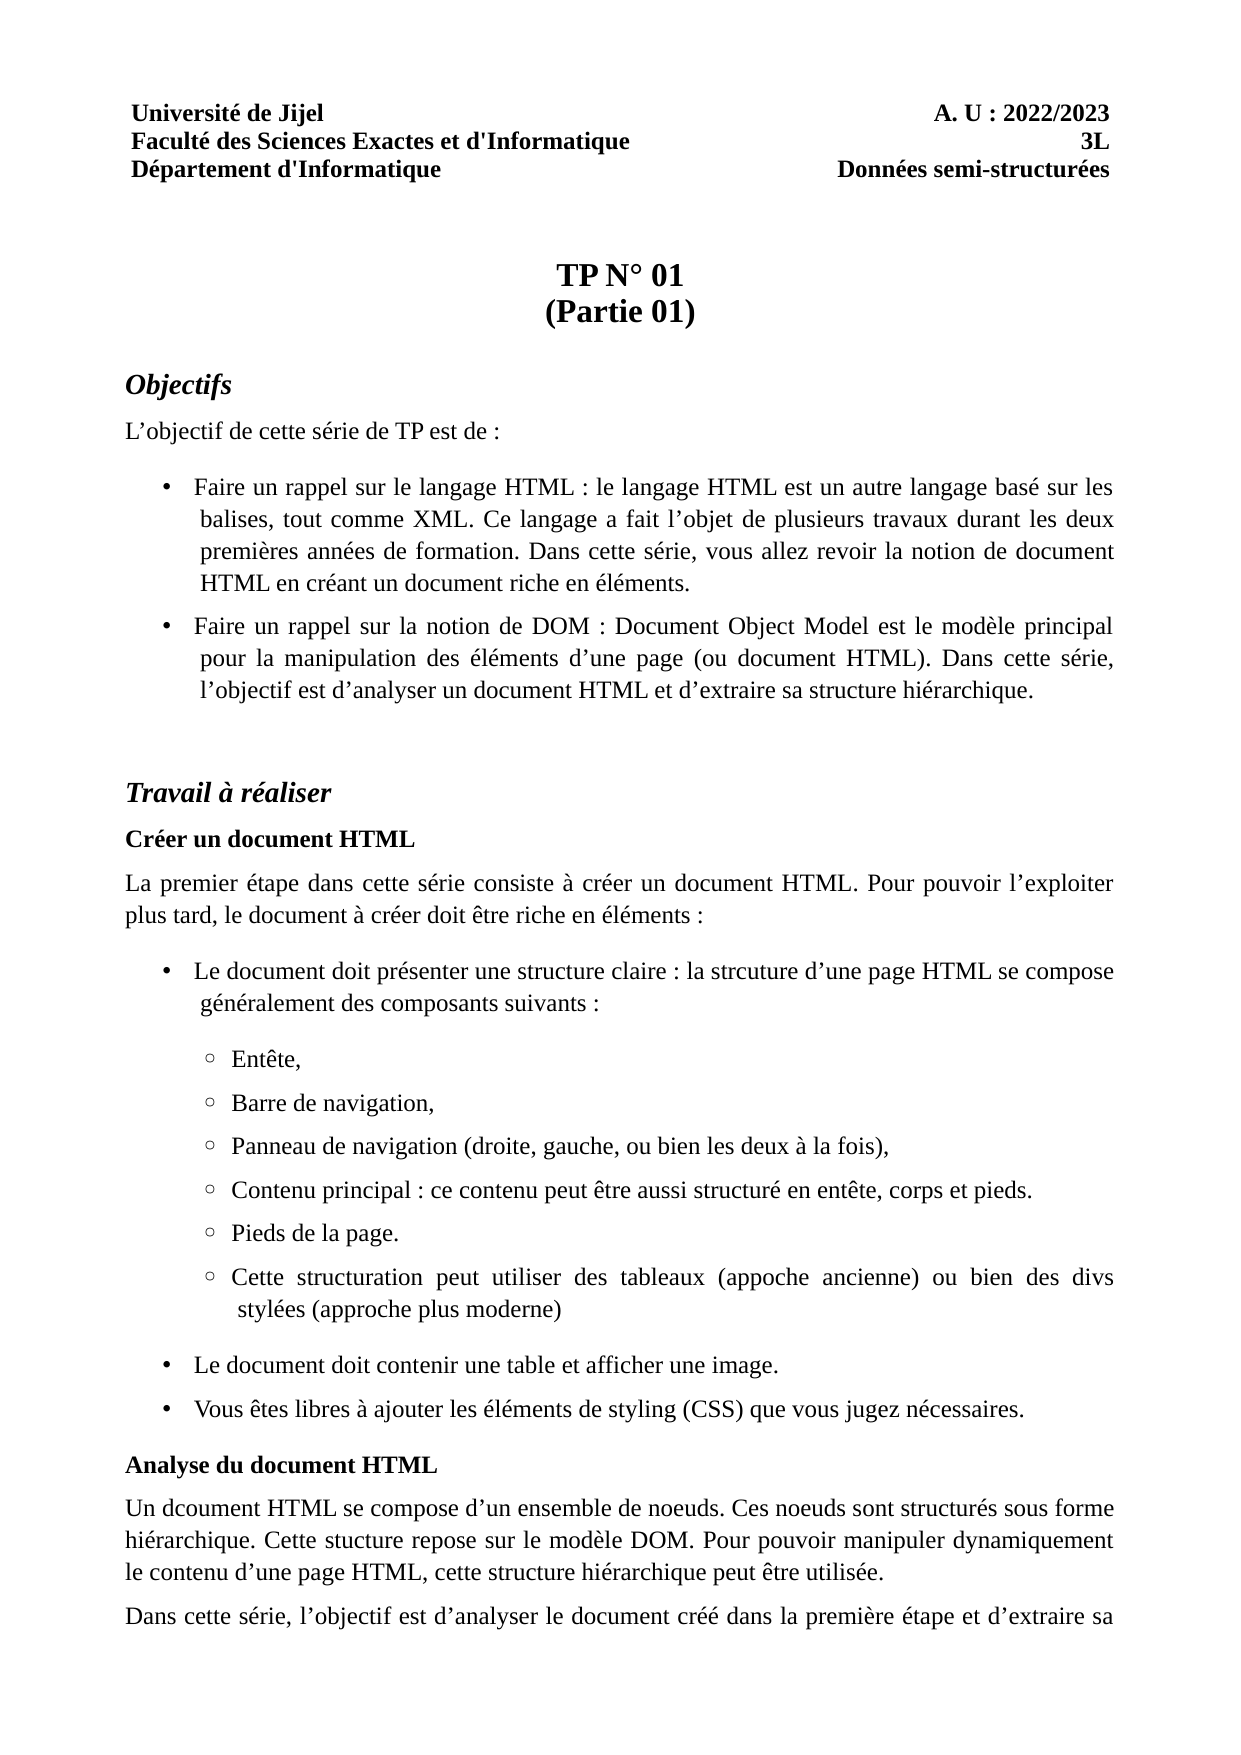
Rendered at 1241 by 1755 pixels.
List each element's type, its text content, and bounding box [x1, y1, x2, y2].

text Dans cette série, l’objectif est d’analyser le document créé dans la première étape et d’extraire sa [119, 1596, 1122, 1636]
list Le document doit présenter une structure claire : la strcuture d’une page HTML se compose généralement des composants suivants : [156, 951, 1122, 1023]
list Barre de navigation, [194, 1082, 1122, 1116]
text L’objectif de cette série de TP est de : [119, 411, 1122, 451]
list Contenu principal : ce contenu peut être aussi structuré en entête, corps et pieds. [194, 1170, 1122, 1204]
list Entête, [194, 1039, 1122, 1073]
list Cette structuration peut utiliser des tableaux (appoche ancienne) ou bien des divs stylées (approche plus moderne) [194, 1257, 1122, 1329]
table_header Université de Jijel Faculté des Sciences Exactes et d'Informatique Département d'Informatique [119, 88, 765, 222]
list Faire un rappel sur la notion de DOM : Document Object Model est le modèle principal pour la manipulation des éléments d’une page (ou document HTML). Dans cette série, l’objectif est d’analyser un document HTML et d’extraire sa structure hiérarchique. [156, 606, 1122, 710]
list Panneau de navigation (droite, gauche, ou bien les deux à la fois), [194, 1126, 1122, 1160]
text Un dcoument HTML se compose d’un ensemble de noeuds. Ces noeuds sont structurés sous forme hiérarchique. Cette stucture repose sur le modèle DOM. Pour pouvoir manipuler dynamiquement le contenu d’une page HTML, cette structure hiérarchique peut être utilisée. [119, 1488, 1122, 1586]
list Le document doit contenir une table et afficher une image. [156, 1345, 1122, 1379]
text La premier étape dans cette série consiste à créer un document HTML. Pour pouvoir l’exploiter plus tard, le document à créer doit être riche en éléments : [119, 863, 1122, 935]
text Créer un document HTML [119, 819, 1122, 853]
text (Partie 01) [119, 293, 1122, 330]
text TP N° 01 [119, 256, 1122, 293]
text Travail à réaliser [119, 770, 1122, 809]
text Objectifs [119, 362, 1122, 401]
list Vous êtes libres à ajouter les éléments de styling (CSS) que vous jugez nécessaires. [156, 1388, 1122, 1429]
table_header A. U : 2022/2023 3L Données semi-structurées [765, 88, 1122, 222]
list Pieds de la page. [194, 1213, 1122, 1247]
list Faire un rappel sur le langage HTML : le langage HTML est un autre langage basé sur les balises, tout comme XML. Ce langage a fait l’objet de plusieurs travaux durant les deux premières années de formation. Dans cette série, vous allez revoir la notion de document HTML en créant un document riche en éléments. [156, 467, 1122, 597]
text Analyse du document HTML [119, 1445, 1122, 1479]
